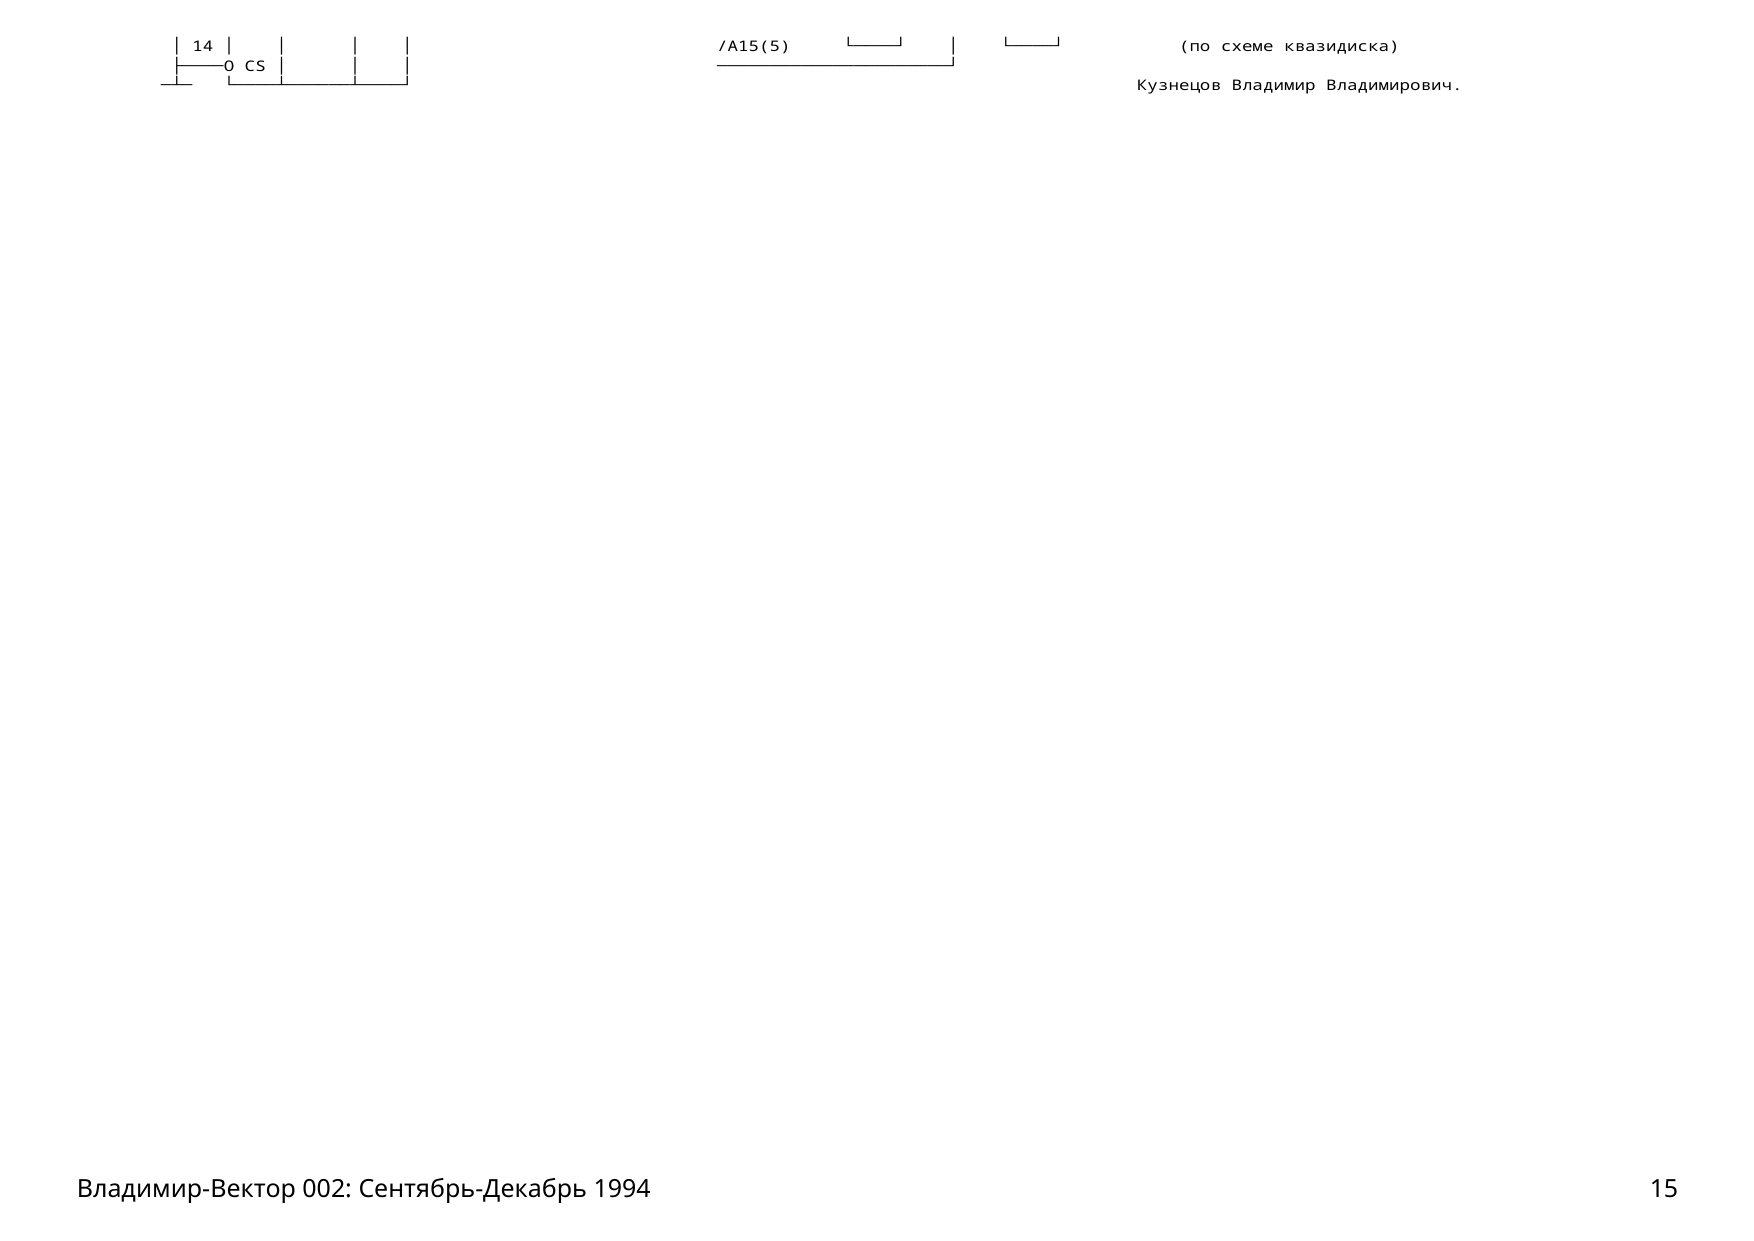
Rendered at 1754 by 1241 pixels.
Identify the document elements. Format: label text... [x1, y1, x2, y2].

text ├────O CS │ │ │ ──────────────────────┘ [77, 55, 1706, 75]
text ─┴─ └────┴──────┴────┘ Кузнецов Владимир Владимирович. [77, 75, 1706, 95]
text │ 14 │ │ │ │ /A15(5) └────┘ │ └────┘ (по схеме квазидиска) [77, 35, 1706, 55]
